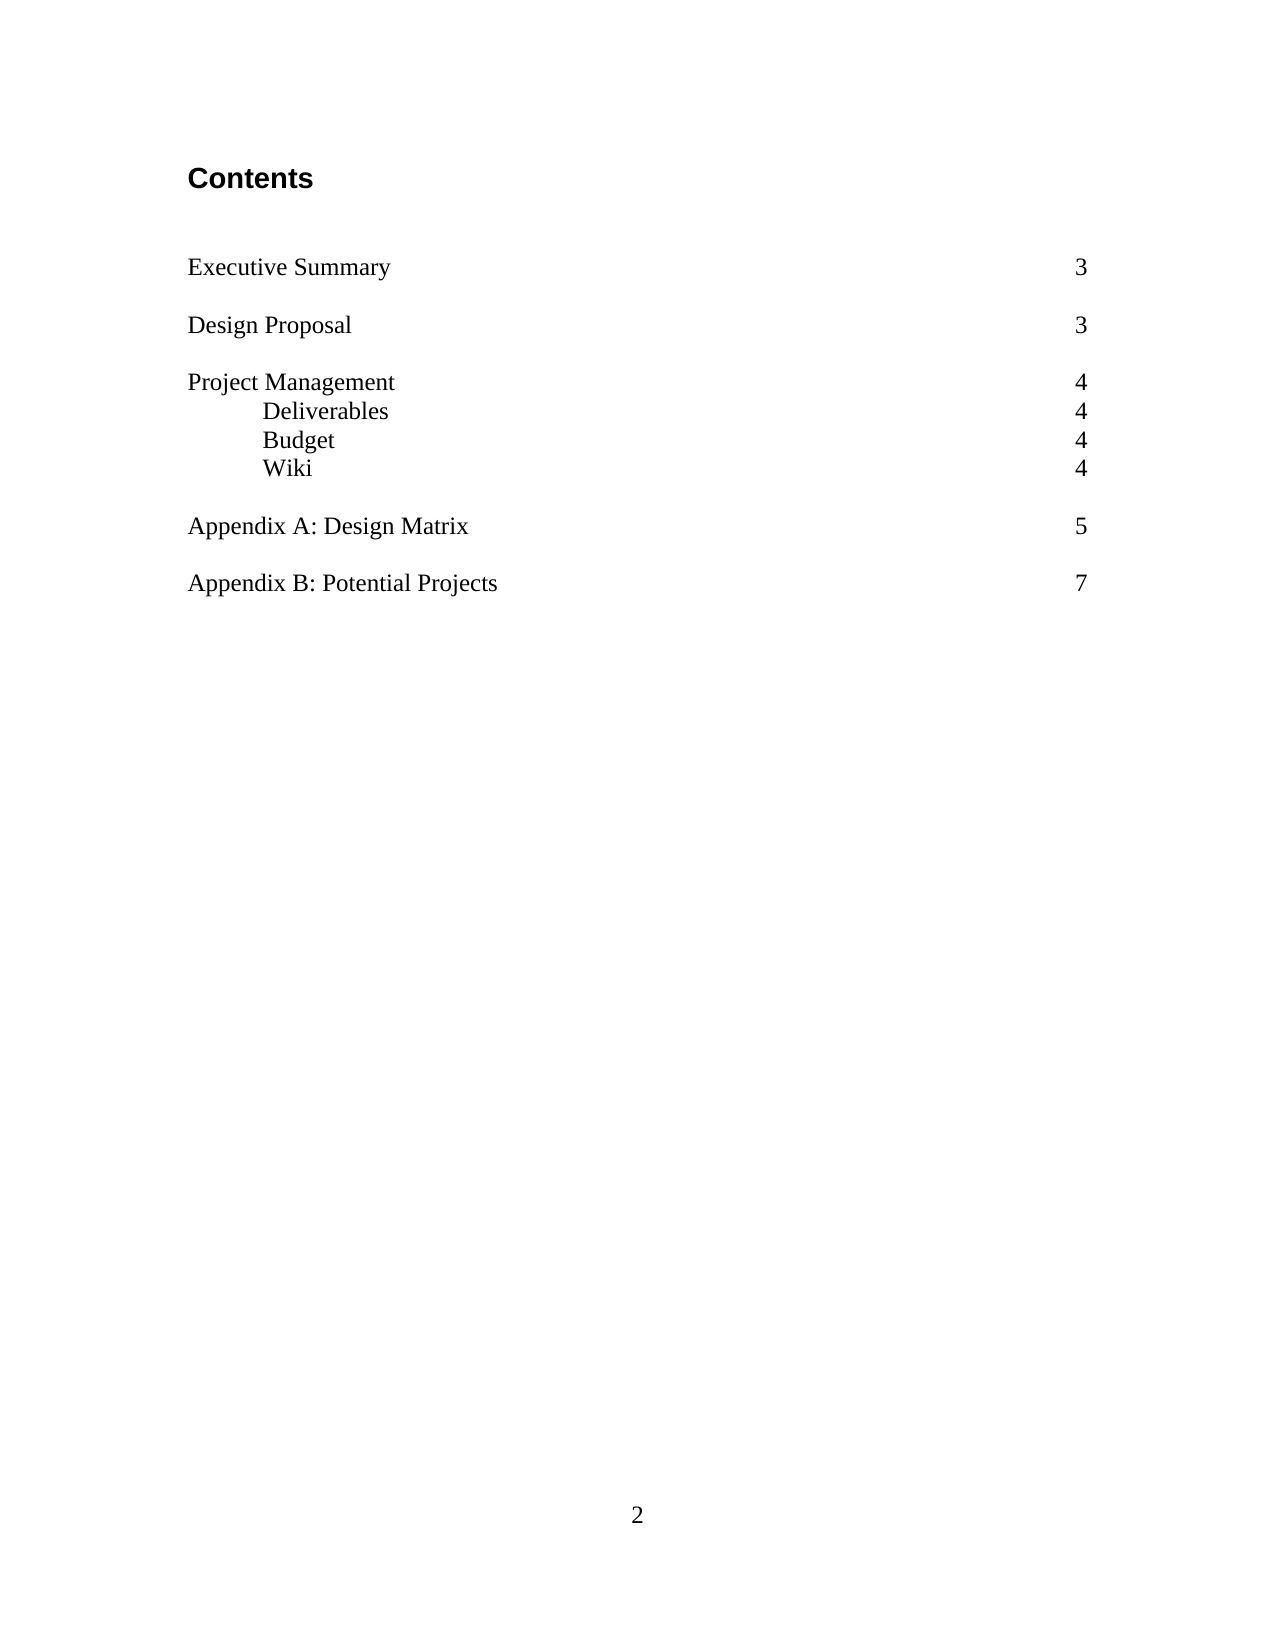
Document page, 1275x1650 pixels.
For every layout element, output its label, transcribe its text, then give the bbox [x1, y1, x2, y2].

text Executive Summary 3 [187, 252, 1087, 281]
text Contents [187, 161, 1087, 195]
text Appendix B: Potential Projects 7 [187, 568, 1087, 597]
text Deliverables 4 [187, 396, 1087, 425]
text Project Management 4 [187, 367, 1087, 396]
text Budget 4 [187, 425, 1087, 453]
text Design Proposal 3 [187, 310, 1087, 338]
text Appendix A: Design Matrix 5 [187, 511, 1087, 540]
text Wiki 4 [187, 453, 1087, 482]
